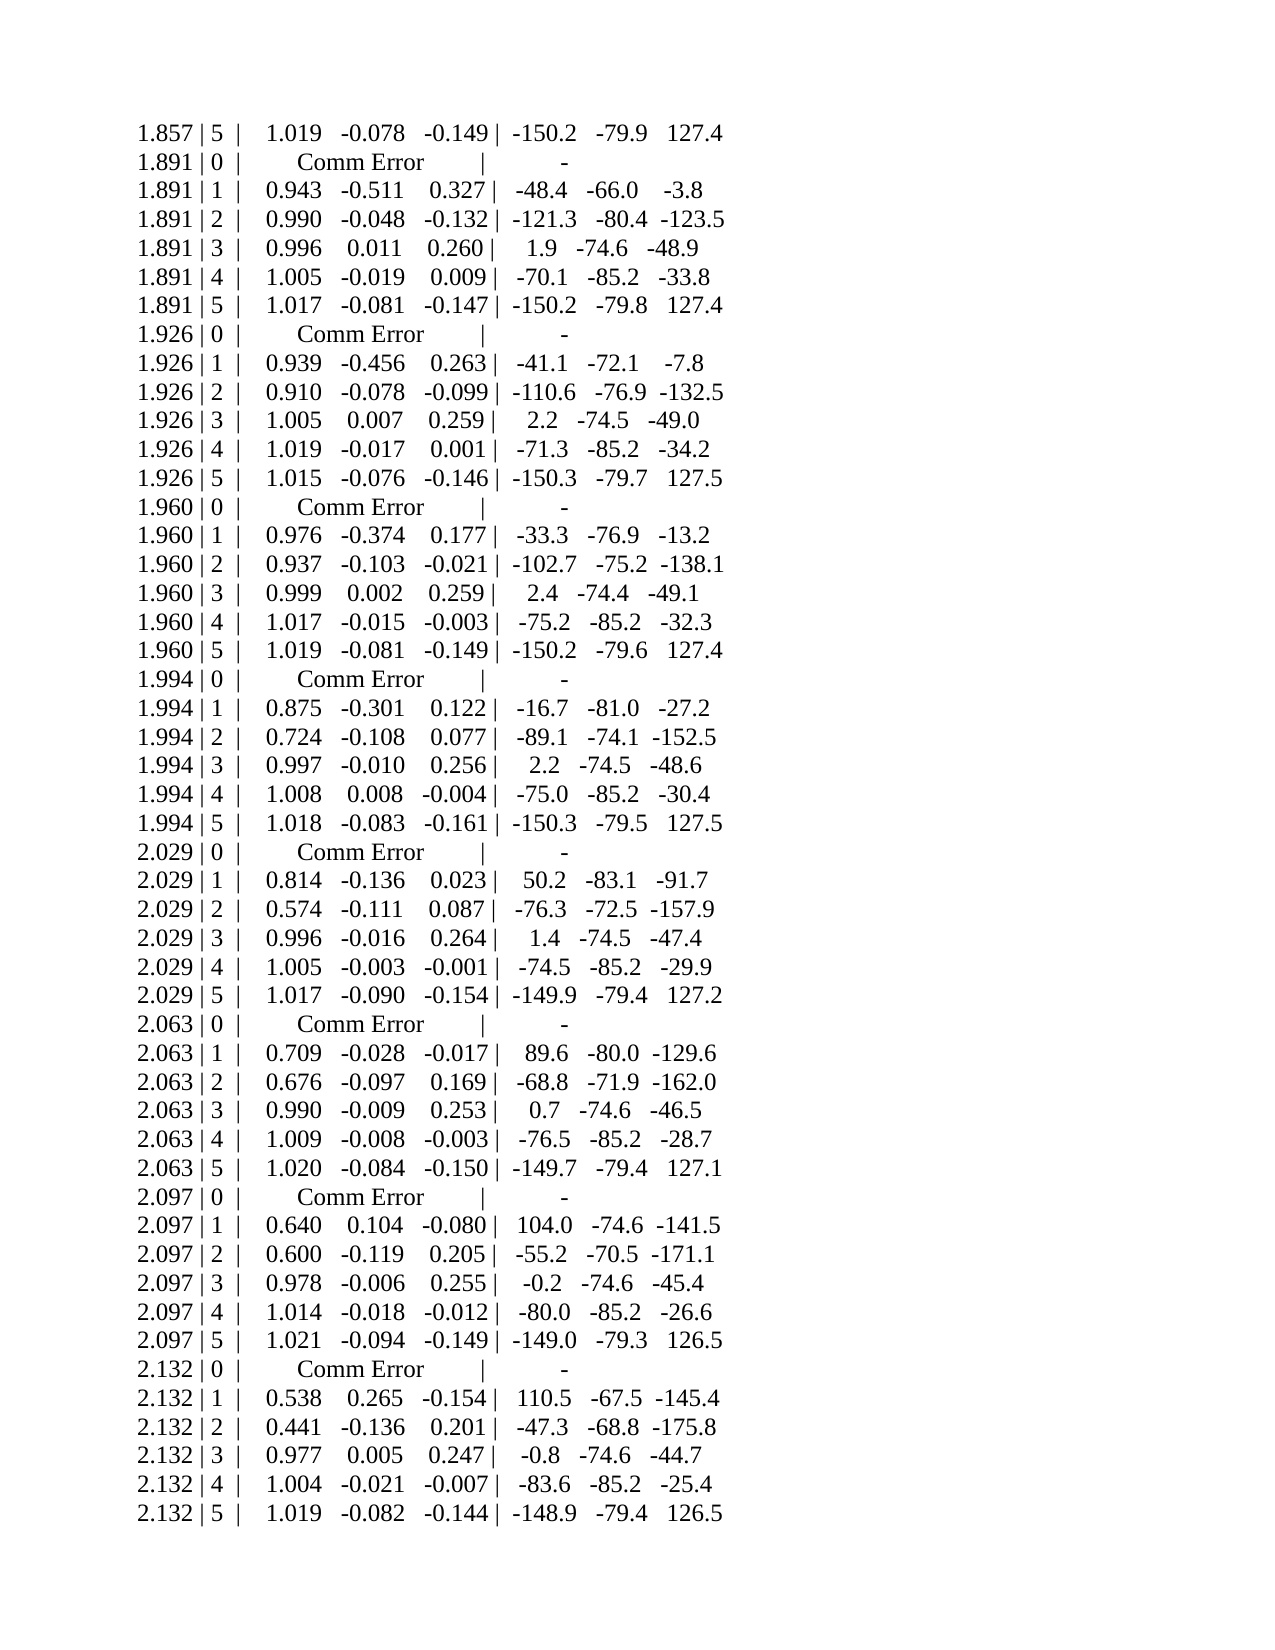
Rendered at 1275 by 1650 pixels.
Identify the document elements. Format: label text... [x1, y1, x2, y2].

text 1.960 | 0 | Comm Error | - [118, 492, 1157, 521]
text 2.132 | 1 | 0.538 0.265 -0.154 | 110.5 -67.5 -145.4 [118, 1383, 1157, 1412]
text 1.994 | 4 | 1.008 0.008 -0.004 | -75.0 -85.2 -30.4 [118, 779, 1157, 808]
text 1.960 | 1 | 0.976 -0.374 0.177 | -33.3 -76.9 -13.2 [118, 521, 1157, 549]
text 1.891 | 5 | 1.017 -0.081 -0.147 | -150.2 -79.8 127.4 [118, 291, 1157, 319]
text 1.994 | 3 | 0.997 -0.010 0.256 | 2.2 -74.5 -48.6 [118, 751, 1157, 779]
text 1.994 | 1 | 0.875 -0.301 0.122 | -16.7 -81.0 -27.2 [118, 693, 1157, 722]
text 2.097 | 2 | 0.600 -0.119 0.205 | -55.2 -70.5 -171.1 [118, 1239, 1157, 1268]
text 1.891 | 1 | 0.943 -0.511 0.327 | -48.4 -66.0 -3.8 [118, 176, 1157, 204]
text 1.926 | 2 | 0.910 -0.078 -0.099 | -110.6 -76.9 -132.5 [118, 377, 1157, 406]
text 2.097 | 3 | 0.978 -0.006 0.255 | -0.2 -74.6 -45.4 [118, 1268, 1157, 1297]
text 1.926 | 5 | 1.015 -0.076 -0.146 | -150.3 -79.7 127.5 [118, 463, 1157, 492]
text 2.097 | 1 | 0.640 0.104 -0.080 | 104.0 -74.6 -141.5 [118, 1211, 1157, 1239]
text 2.063 | 3 | 0.990 -0.009 0.253 | 0.7 -74.6 -46.5 [118, 1096, 1157, 1124]
text 2.029 | 4 | 1.005 -0.003 -0.001 | -74.5 -85.2 -29.9 [118, 952, 1157, 981]
text 1.857 | 5 | 1.019 -0.078 -0.149 | -150.2 -79.9 127.4 [118, 118, 1157, 147]
text 1.960 | 5 | 1.019 -0.081 -0.149 | -150.2 -79.6 127.4 [118, 636, 1157, 664]
text 2.029 | 3 | 0.996 -0.016 0.264 | 1.4 -74.5 -47.4 [118, 923, 1157, 952]
text 1.891 | 2 | 0.990 -0.048 -0.132 | -121.3 -80.4 -123.5 [118, 204, 1157, 233]
text 1.926 | 3 | 1.005 0.007 0.259 | 2.2 -74.5 -49.0 [118, 406, 1157, 434]
text 2.063 | 1 | 0.709 -0.028 -0.017 | 89.6 -80.0 -129.6 [118, 1038, 1157, 1067]
text 2.097 | 4 | 1.014 -0.018 -0.012 | -80.0 -85.2 -26.6 [118, 1297, 1157, 1326]
text 1.926 | 1 | 0.939 -0.456 0.263 | -41.1 -72.1 -7.8 [118, 348, 1157, 377]
text 1.891 | 4 | 1.005 -0.019 0.009 | -70.1 -85.2 -33.8 [118, 262, 1157, 291]
text 2.029 | 1 | 0.814 -0.136 0.023 | 50.2 -83.1 -91.7 [118, 866, 1157, 894]
text 2.132 | 4 | 1.004 -0.021 -0.007 | -83.6 -85.2 -25.4 [118, 1469, 1157, 1498]
text 1.926 | 0 | Comm Error | - [118, 319, 1157, 348]
text 1.994 | 5 | 1.018 -0.083 -0.161 | -150.3 -79.5 127.5 [118, 808, 1157, 837]
text 2.097 | 0 | Comm Error | - [118, 1182, 1157, 1211]
text 2.132 | 2 | 0.441 -0.136 0.201 | -47.3 -68.8 -175.8 [118, 1412, 1157, 1441]
text 2.132 | 5 | 1.019 -0.082 -0.144 | -148.9 -79.4 126.5 [118, 1498, 1157, 1527]
text 2.029 | 5 | 1.017 -0.090 -0.154 | -149.9 -79.4 127.2 [118, 981, 1157, 1009]
text 2.029 | 2 | 0.574 -0.111 0.087 | -76.3 -72.5 -157.9 [118, 894, 1157, 923]
text 2.029 | 0 | Comm Error | - [118, 837, 1157, 866]
text 1.994 | 0 | Comm Error | - [118, 664, 1157, 693]
text 2.063 | 4 | 1.009 -0.008 -0.003 | -76.5 -85.2 -28.7 [118, 1124, 1157, 1153]
text 2.063 | 5 | 1.020 -0.084 -0.150 | -149.7 -79.4 127.1 [118, 1153, 1157, 1182]
text 1.960 | 2 | 0.937 -0.103 -0.021 | -102.7 -75.2 -138.1 [118, 549, 1157, 578]
text 2.097 | 5 | 1.021 -0.094 -0.149 | -149.0 -79.3 126.5 [118, 1326, 1157, 1354]
text 1.960 | 4 | 1.017 -0.015 -0.003 | -75.2 -85.2 -32.3 [118, 607, 1157, 636]
text 2.063 | 2 | 0.676 -0.097 0.169 | -68.8 -71.9 -162.0 [118, 1067, 1157, 1096]
text 1.891 | 0 | Comm Error | - [118, 147, 1157, 176]
text 2.132 | 0 | Comm Error | - [118, 1354, 1157, 1383]
text 1.926 | 4 | 1.019 -0.017 0.001 | -71.3 -85.2 -34.2 [118, 434, 1157, 463]
text 2.063 | 0 | Comm Error | - [118, 1009, 1157, 1038]
text 2.132 | 3 | 0.977 0.005 0.247 | -0.8 -74.6 -44.7 [118, 1441, 1157, 1469]
text 1.960 | 3 | 0.999 0.002 0.259 | 2.4 -74.4 -49.1 [118, 578, 1157, 607]
text 1.891 | 3 | 0.996 0.011 0.260 | 1.9 -74.6 -48.9 [118, 233, 1157, 262]
text 1.994 | 2 | 0.724 -0.108 0.077 | -89.1 -74.1 -152.5 [118, 722, 1157, 751]
